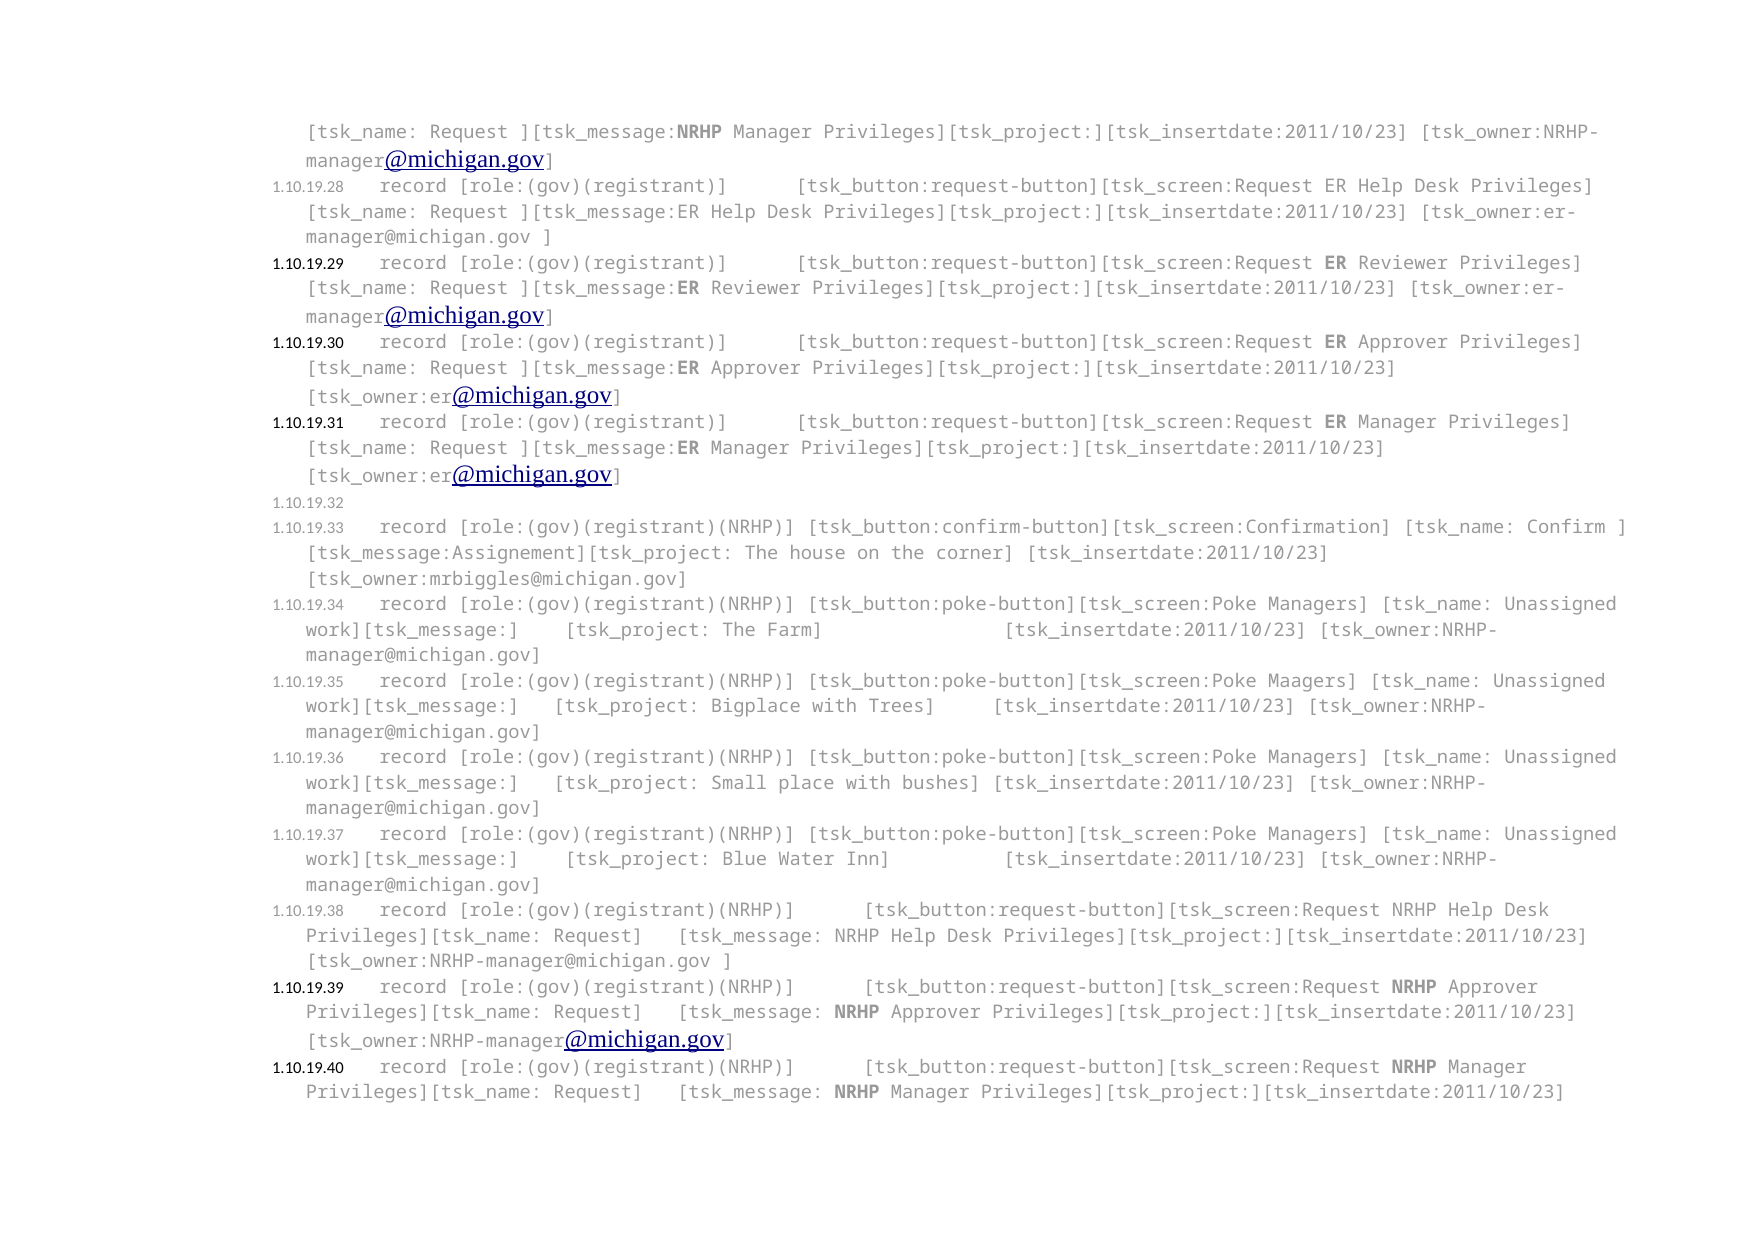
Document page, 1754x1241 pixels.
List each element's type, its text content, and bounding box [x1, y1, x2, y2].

list record [role:(gov)(registrant)(NRHP)] [tsk_button:request-button][tsk_screen:Request NRHP Approver Privileges][tsk_name: Request] [tsk_message: NRHP Approver Privileges][tsk_project:][tsk_insertdate:2011/10/23] [tsk_owner:NRHP-manager@michigan.gov] [268, 973, 1636, 1053]
list record [role:(gov)(registrant)] [tsk_button:request-button][tsk_screen:Request ER Reviewer Privileges] [tsk_name: Request ][tsk_message:ER Reviewer Privileges][tsk_project:][tsk_insertdate:2011/10/23] [tsk_owner:er-manager@michigan.gov] [268, 249, 1636, 329]
list record [role:(gov)(registrant)(NRHP)] [tsk_button:confirm-button][tsk_screen:Confirmation] [tsk_name: Confirm ][tsk_message:Assignement][tsk_project: The house on the corner] [tsk_insertdate:2011/10/23] [tsk_owner:mrbiggles@michigan.gov] [268, 514, 1636, 590]
list record [role:(gov)(registrant)(NRHP)] [tsk_button:request-button][tsk_screen:Request NRHP Manager Privileges][tsk_name: Request] [tsk_message: NRHP Manager Privileges][tsk_project:][tsk_insertdate:2011/10/23] [tsk_owner:NRHP-manager@michigan.gov] [268, 1053, 1636, 1104]
list record [role:(gov)(registrant)] [tsk_button:request-button][tsk_screen:Request ER Manager Privileges] [tsk_name: Request ][tsk_message:ER Manager Privileges][tsk_project:][tsk_insertdate:2011/10/23] [tsk_owner:er@michigan.gov] [268, 408, 1636, 488]
list record [role:(gov)(registrant)(NRHP)] [tsk_button:poke-button][tsk_screen:Poke Maagers] [tsk_name: Unassigned work][tsk_message:] [tsk_project: Bigplace with Trees] [tsk_insertdate:2011/10/23] [tsk_owner:NRHP-manager@michigan.gov] [268, 667, 1636, 743]
list record [role:(gov)(registrant)] [tsk_button:request-button][tsk_screen:Request NRHP Manager Privileges] [tsk_name: Request ][tsk_message:NRHP Manager Privileges][tsk_project:][tsk_insertdate:2011/10/23] [tsk_owner:NRHP-manager@michigan.gov] [268, 118, 1636, 172]
list record [role:(gov)(registrant)(NRHP)] [tsk_button:poke-button][tsk_screen:Poke Managers] [tsk_name: Unassigned work][tsk_message:] [tsk_project: Small place with bushes] [tsk_insertdate:2011/10/23] [tsk_owner:NRHP-manager@michigan.gov] [268, 743, 1636, 820]
list record [role:(gov)(registrant)(NRHP)] [tsk_button:poke-button][tsk_screen:Poke Managers] [tsk_name: Unassigned work][tsk_message:] [tsk_project: Blue Water Inn] [tsk_insertdate:2011/10/23] [tsk_owner:NRHP-manager@michigan.gov] [268, 820, 1636, 897]
list record [role:(gov)(registrant)] [tsk_button:request-button][tsk_screen:Request ER Help Desk Privileges] [tsk_name: Request ][tsk_message:ER Help Desk Privileges][tsk_project:][tsk_insertdate:2011/10/23] [tsk_owner:er-manager@michigan.gov ] [268, 172, 1636, 249]
list record [role:(gov)(registrant)] [tsk_button:request-button][tsk_screen:Request ER Approver Privileges] [tsk_name: Request ][tsk_message:ER Approver Privileges][tsk_project:][tsk_insertdate:2011/10/23] [tsk_owner:er@michigan.gov] [268, 329, 1636, 408]
list record [role:(gov)(registrant)(NRHP)] [tsk_button:poke-button][tsk_screen:Poke Managers] [tsk_name: Unassigned work][tsk_message:] [tsk_project: The Farm] [tsk_insertdate:2011/10/23] [tsk_owner:NRHP-manager@michigan.gov] [268, 590, 1636, 667]
list record [role:(gov)(registrant)(NRHP)] [tsk_button:request-button][tsk_screen:Request NRHP Help Desk Privileges][tsk_name: Request] [tsk_message: NRHP Help Desk Privileges][tsk_project:][tsk_insertdate:2011/10/23] [tsk_owner:NRHP-manager@michigan.gov ] [268, 897, 1636, 973]
